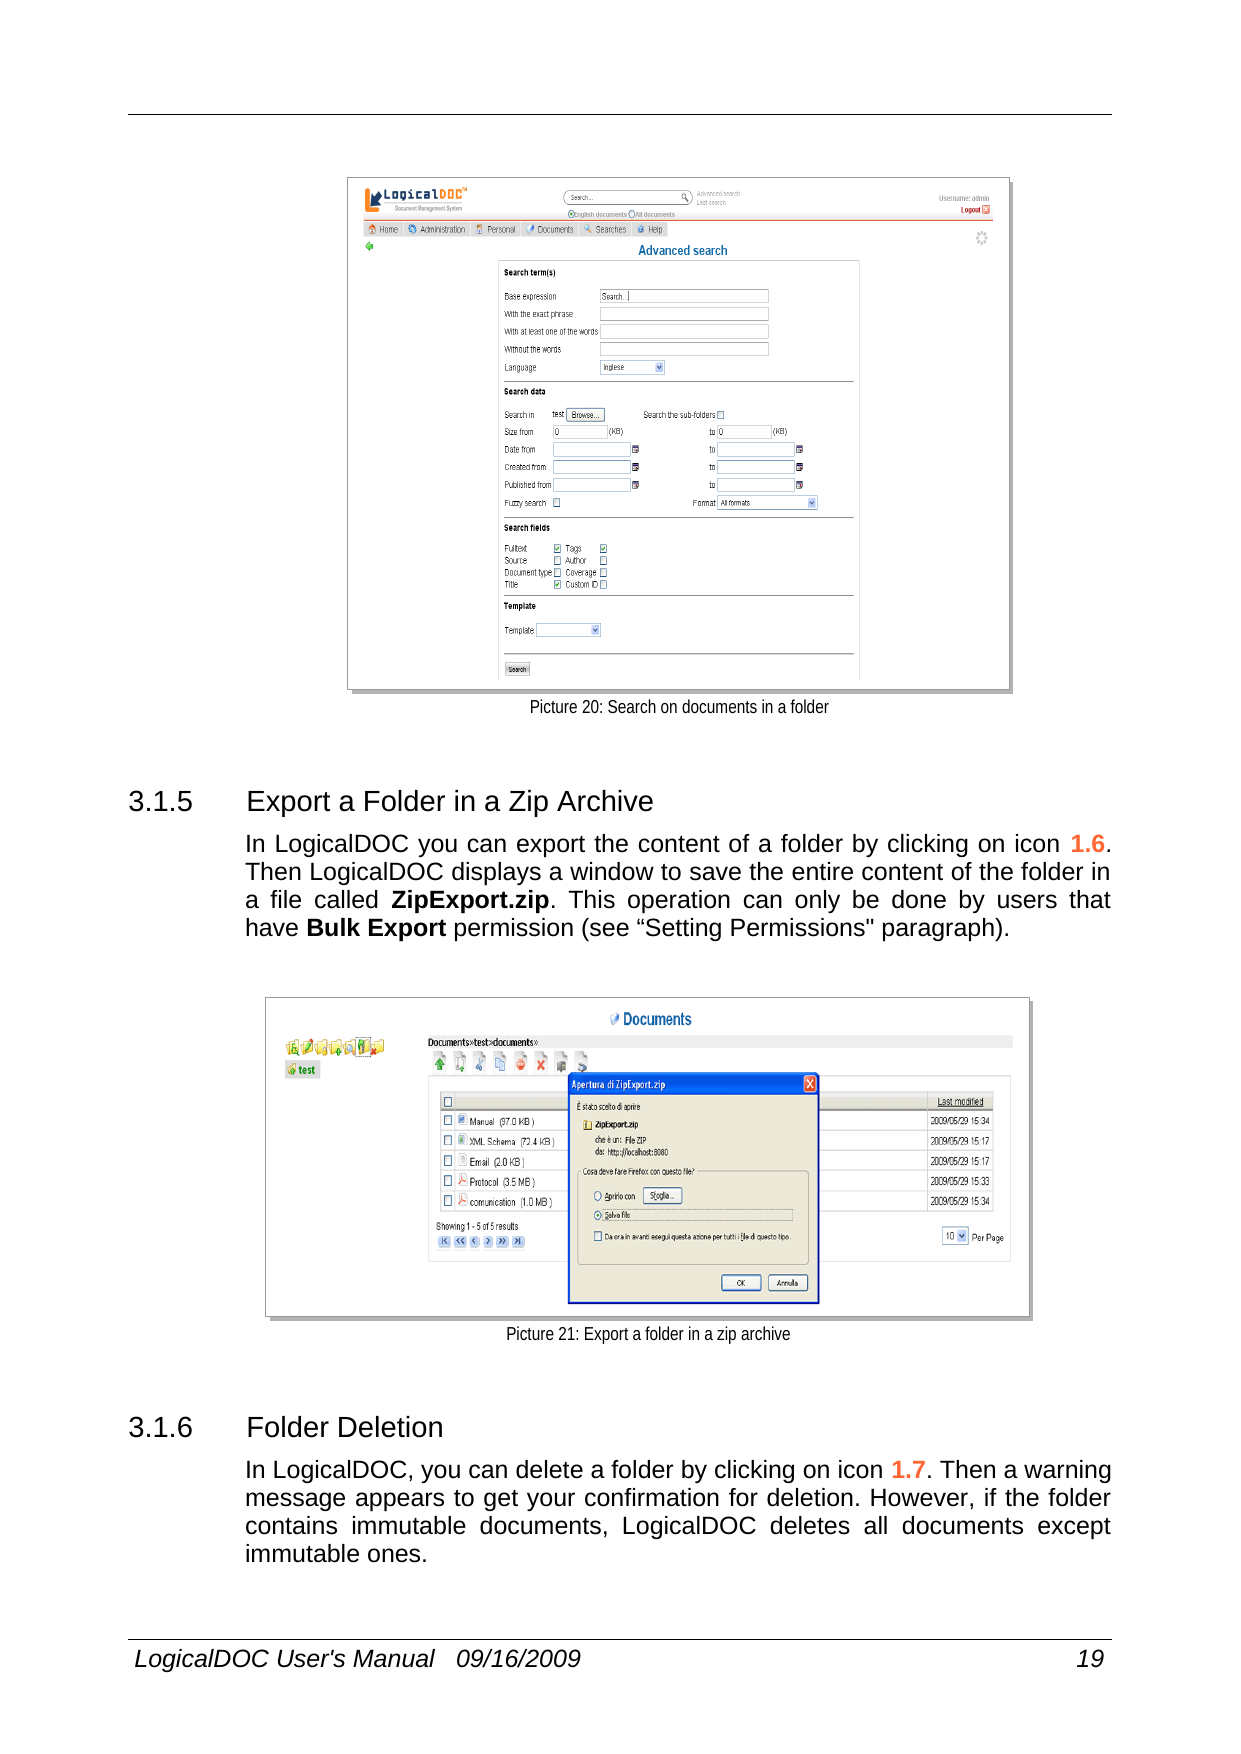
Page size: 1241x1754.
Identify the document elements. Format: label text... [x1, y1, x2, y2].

text In LogicalDOC, you can delete a folder by clicking on icon 1.7. Then a warning message appears to get your confirmation for deletion. However, if the folder contains immutable documents, LogicalDOC deletes all documents except immutable ones. [245, 1456, 1112, 1568]
subtitle Folder Deletion [128, 1411, 1112, 1444]
subtitle Export a Folder in a Zip Archive [128, 785, 1112, 818]
picture [363, 186, 993, 681]
text In LogicalDOC you can export the content of a folder by clicking on icon 1.6. Then LogicalDOC displays a window to save the entire content of the folder in a file called ZipExport.zip. This operation can only be done by users that have Bulk Export permission (see “Setting Permissions" paragraph). [245, 830, 1112, 942]
text Picture 21: Export a folder in a zip archive [265, 1317, 1031, 1344]
text Picture 20: Search on documents in a folder [347, 690, 1011, 717]
